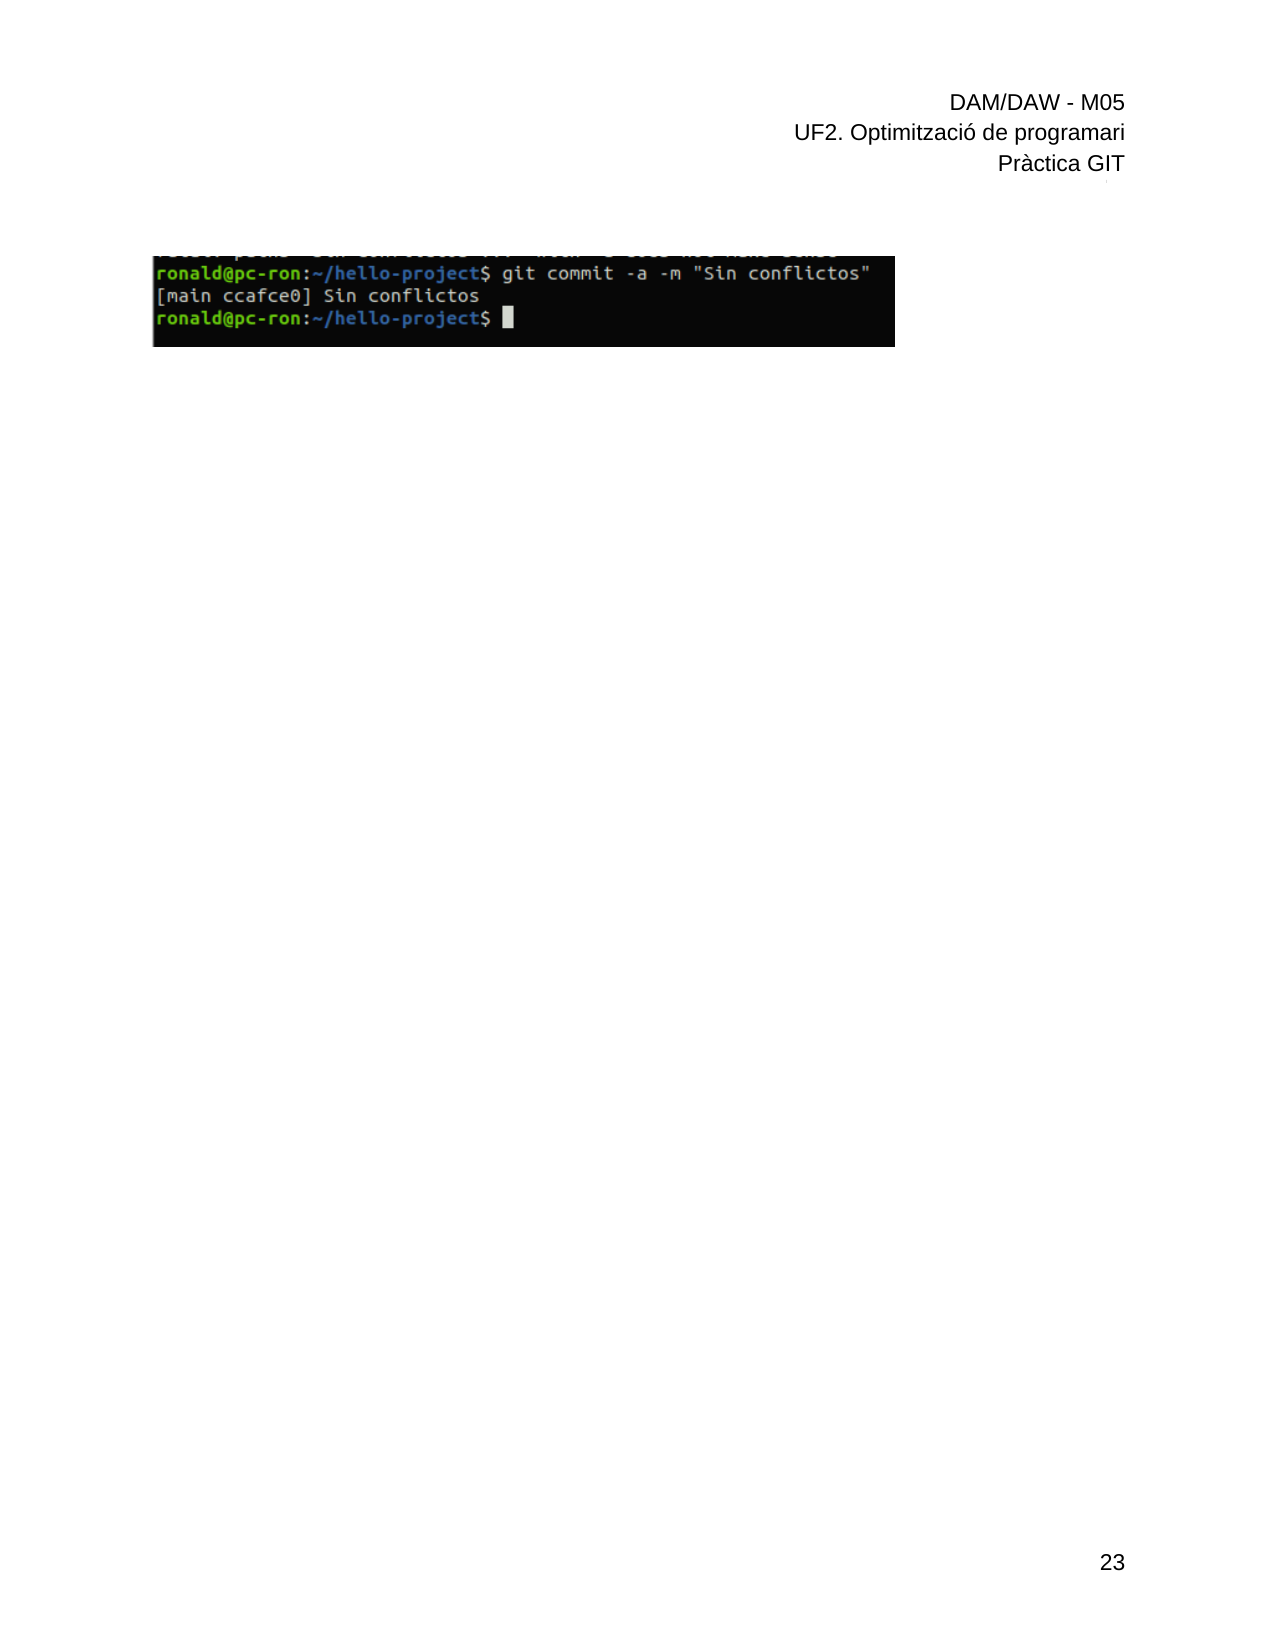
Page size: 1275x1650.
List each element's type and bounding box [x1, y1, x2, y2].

picture [151, 256, 895, 347]
